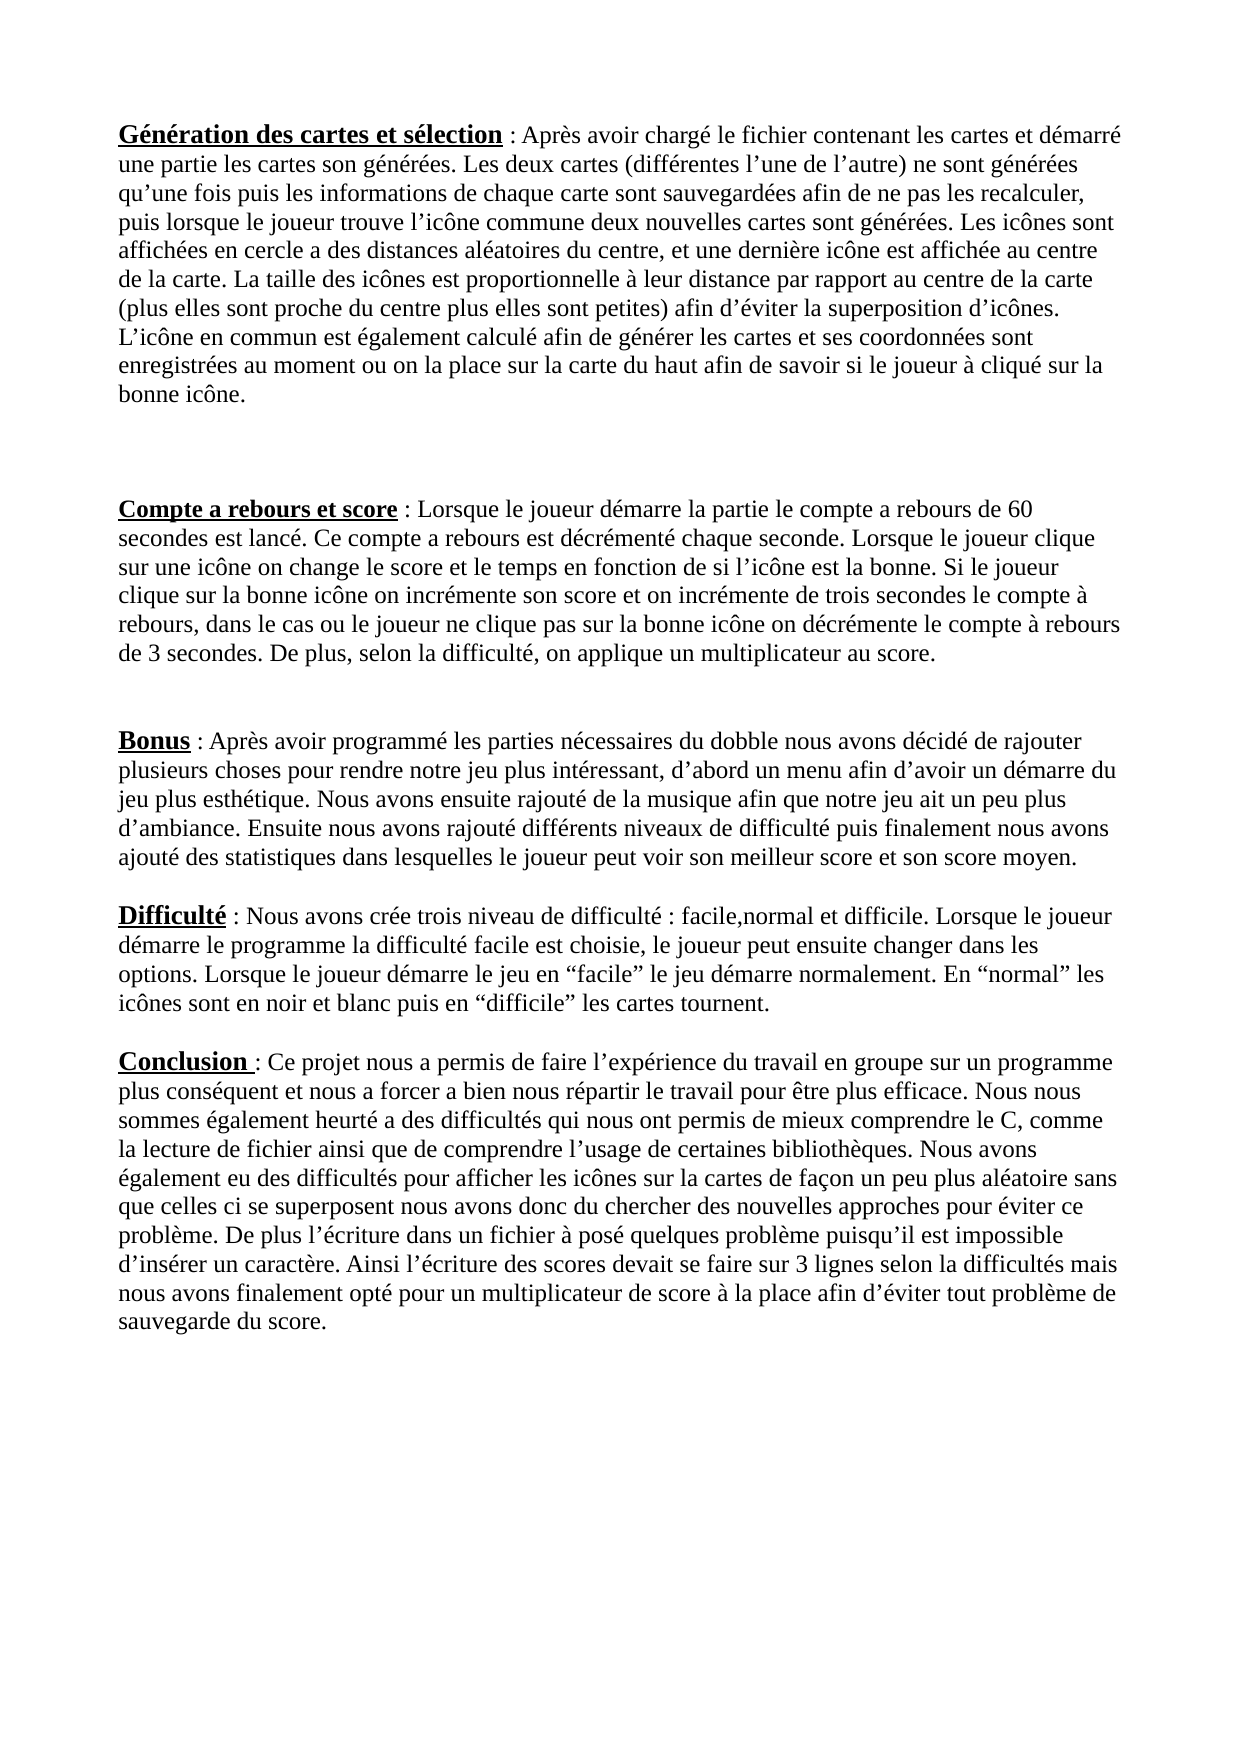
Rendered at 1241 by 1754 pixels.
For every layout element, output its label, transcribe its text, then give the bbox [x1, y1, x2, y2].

text Bonus : Après avoir programmé les parties nécessaires du dobble nous avons décidé de rajouter plusieurs choses pour rendre notre jeu plus intéressant, d’abord un menu afin d’avoir un démarre du jeu plus esthétique. Nous avons ensuite rajouté de la musique afin que notre jeu ait un peu plus d’ambiance. Ensuite nous avons rajouté différents niveaux de difficulté puis finalement nous avons ajouté des statistiques dans lesquelles le joueur peut voir son meilleur score et son score moyen. [118, 724, 1122, 870]
text Conclusion : Ce projet nous a permis de faire l’expérience du travail en groupe sur un programme plus conséquent et nous a forcer a bien nous répartir le travail pour être plus efficace. Nous nous sommes également heurté a des difficultés qui nous ont permis de mieux comprendre le C, comme la lecture de fichier ainsi que de comprendre l’usage de certaines bibliothèques. Nous avons également eu des difficultés pour afficher les icônes sur la cartes de façon un peu plus aléatoire sans que celles ci se superposent nous avons donc du chercher des nouvelles approches pour éviter ce problème. De plus l’écriture dans un fichier à posé quelques problème puisqu’il est impossible d’insérer un caractère. Ainsi l’écriture des scores devait se faire sur 3 lignes selon la difficultés mais nous avons finalement opté pour un multiplicateur de score à la place afin d’éviter tout problème de sauvegarde du score. [118, 1045, 1122, 1335]
text Difficulté : Nous avons crée trois niveau de difficulté : facile,normal et difficile. Lorsque le joueur démarre le programme la difficulté facile est choisie, le joueur peut ensuite changer dans les options. Lorsque le joueur démarre le jeu en “facile” le jeu démarre normalement. En “normal” les icônes sont en noir et blanc puis en “difficile” les cartes tournent. [118, 899, 1122, 1017]
text Génération des cartes et sélection : Après avoir chargé le fichier contenant les cartes et démarré une partie les cartes son générées. Les deux cartes (différentes l’une de l’autre) ne sont générées qu’une fois puis les informations de chaque carte sont sauvegardées afin de ne pas les recalculer, puis lorsque le joueur trouve l’icône commune deux nouvelles cartes sont générées. Les icônes sont affichées en cercle a des distances aléatoires du centre, et une dernière icône est affichée au centre de la carte. La taille des icônes est proportionnelle à leur distance par rapport au centre de la carte (plus elles sont proche du centre plus elles sont petites) afin d’éviter la superposition d’icônes. L’icône en commun est également calculé afin de générer les cartes et ses coordonnées sont enregistrées au moment ou on la place sur la carte du haut afin de savoir si le joueur à cliqué sur la bonne icône. [118, 118, 1122, 408]
text Compte a rebours et score : Lorsque le joueur démarre la partie le compte a rebours de 60 secondes est lancé. Ce compte a rebours est décrémenté chaque seconde. Lorsque le joueur clique sur une icône on change le score et le temps en fonction de si l’icône est la bonne. Si le joueur clique sur la bonne icône on incrémente son score et on incrémente de trois secondes le compte à rebours, dans le cas ou le joueur ne clique pas sur la bonne icône on décrémente le compte à rebours de 3 secondes. De plus, selon la difficulté, on applique un multiplicateur au score. [118, 494, 1122, 667]
